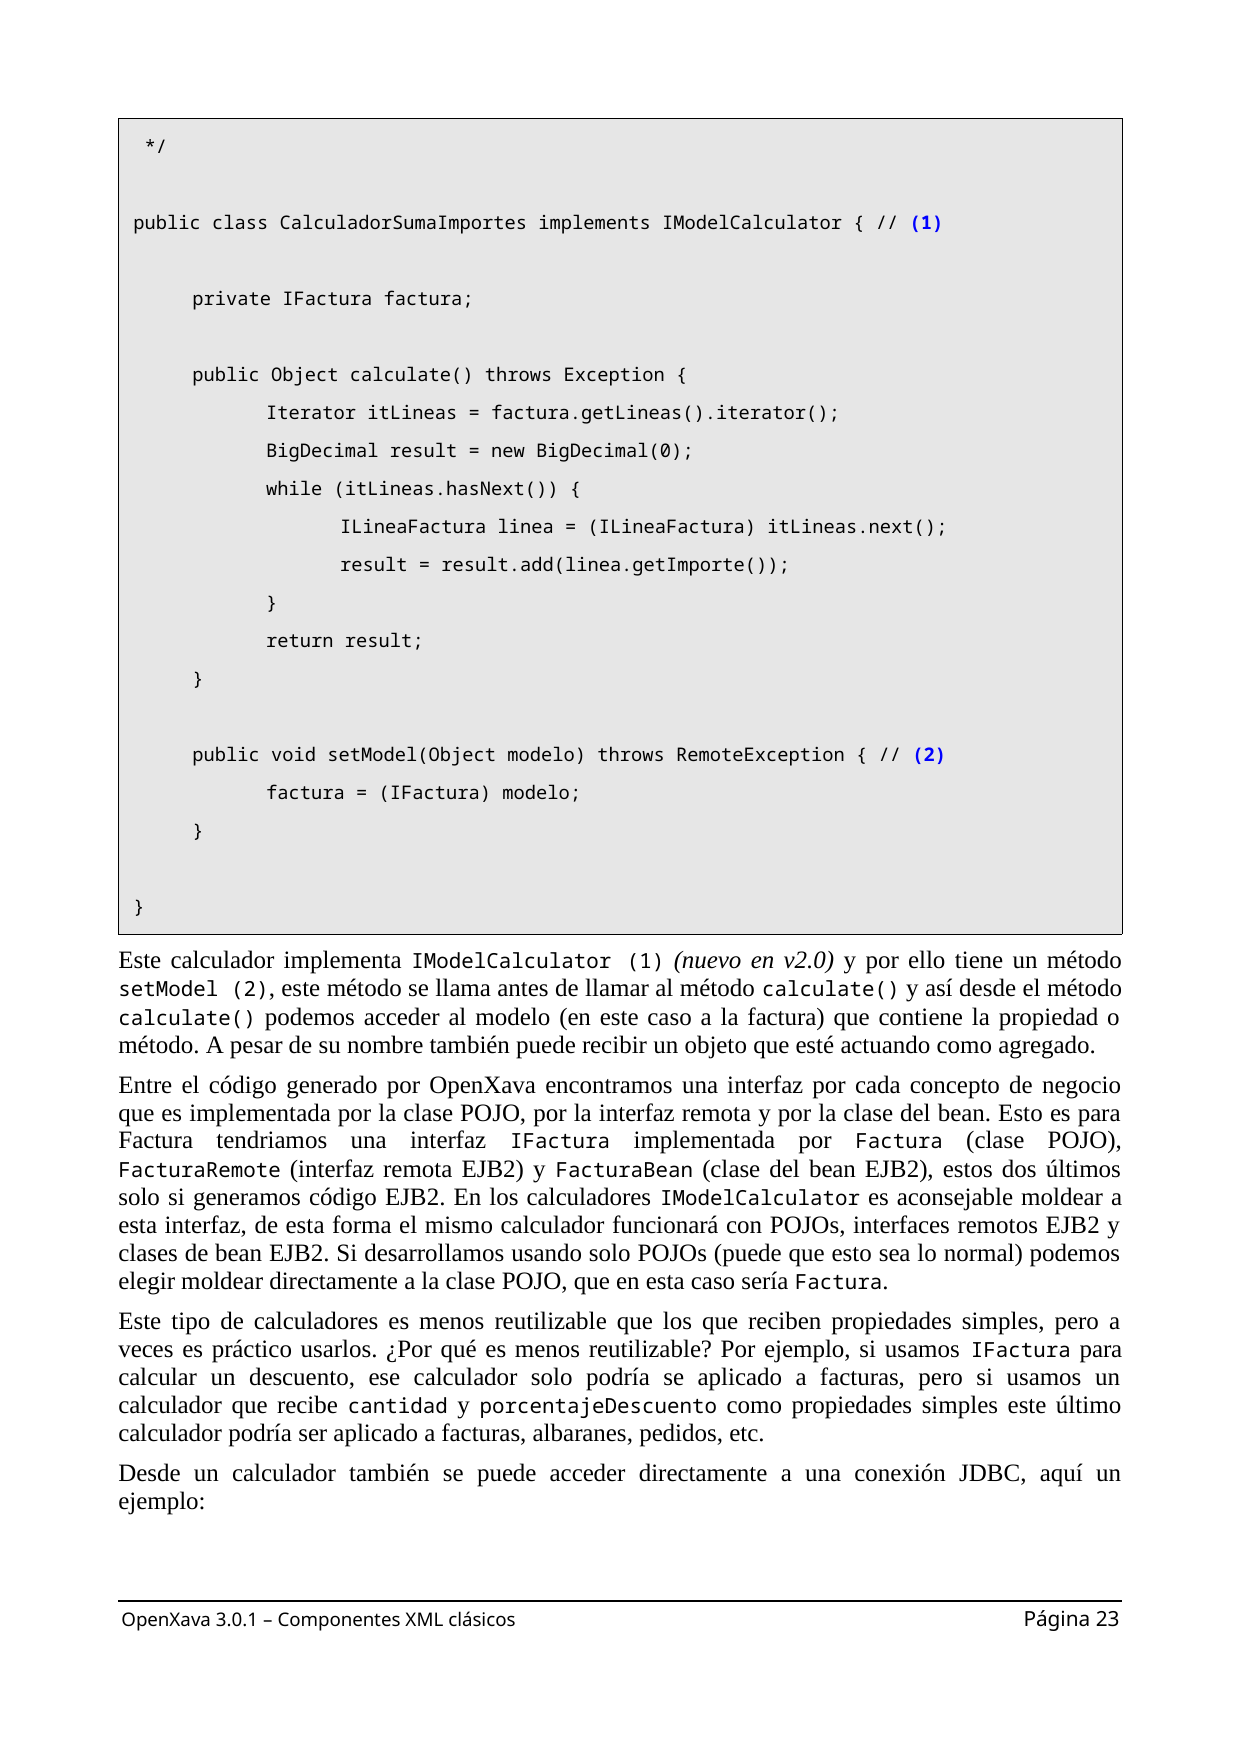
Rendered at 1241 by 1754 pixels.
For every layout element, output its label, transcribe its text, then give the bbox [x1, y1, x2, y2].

text Iterator itLineas = factura.getLineas().iterator(); [119, 384, 1122, 422]
text BigDecimal result = new BigDecimal(0); [119, 422, 1122, 460]
text Desde un calculador también se puede acceder directamente a una conexión JDBC, aquí un ejemplo: [118, 1459, 1122, 1515]
text Este tipo de calculadores es menos reutilizable que los que reciben propiedades simples, pero a veces es práctico usarlos. ¿Por qué es menos reutilizable? Por ejemplo, si usamos IFactura para calcular un descuento, ese calculador solo podría se aplicado a facturas, pero si usamos un calculador que recibe cantidad y porcentajeDescuento como propiedades simples este último calculador podría ser aplicado a facturas, albaranes, pedidos, etc. [118, 1307, 1122, 1447]
text } [119, 650, 1122, 688]
text public void setModel(Object modelo) throws RemoteException { // (2) [119, 726, 1122, 764]
text Entre el código generado por OpenXava encontramos una interfaz por cada concepto de negocio que es implementada por la clase POJO, por la interfaz remota y por la clase del bean. Esto es para Factura tendriamos una interfaz IFactura implementada por Factura (clase POJO), FacturaRemote (interfaz remota EJB2) y FacturaBean (clase del bean EJB2), estos dos últimos solo si generamos código EJB2. En los calculadores IModelCalculator es aconsejable moldear a esta interfaz, de esta forma el mismo calculador funcionará con POJOs, interfaces remotos EJB2 y clases de bean EJB2. Si desarrollamos usando solo POJOs (puede que esto sea lo normal) podemos elegir moldear directamente a la clase POJO, que en esta caso sería Factura. [118, 1071, 1122, 1295]
text } [119, 878, 1122, 934]
text private IFactura factura; [119, 270, 1122, 308]
text return result; [119, 612, 1122, 650]
text } [119, 802, 1122, 841]
text */ [119, 119, 1122, 156]
text } [119, 574, 1122, 612]
text ILineaFactura linea = (ILineaFactura) itLineas.next(); [119, 498, 1122, 536]
text factura = (IFactura) modelo; [119, 764, 1122, 802]
text public Object calculate() throws Exception { [119, 346, 1122, 384]
text Este calculador implementa IModelCalculator (1) (nuevo en v2.0) y por ello tiene un método setModel (2), este método se llama antes de llamar al método calculate() y así desde el método calculate() podemos acceder al modelo (en este caso a la factura) que contiene la propiedad o método. A pesar de su nombre también puede recibir un objeto que esté actuando como agregado. [118, 946, 1122, 1059]
text while (itLineas.hasNext()) { [119, 460, 1122, 498]
text public class CalculadorSumaImportes implements IModelCalculator { // (1) [119, 194, 1122, 232]
text result = result.add(linea.getImporte()); [119, 536, 1122, 574]
